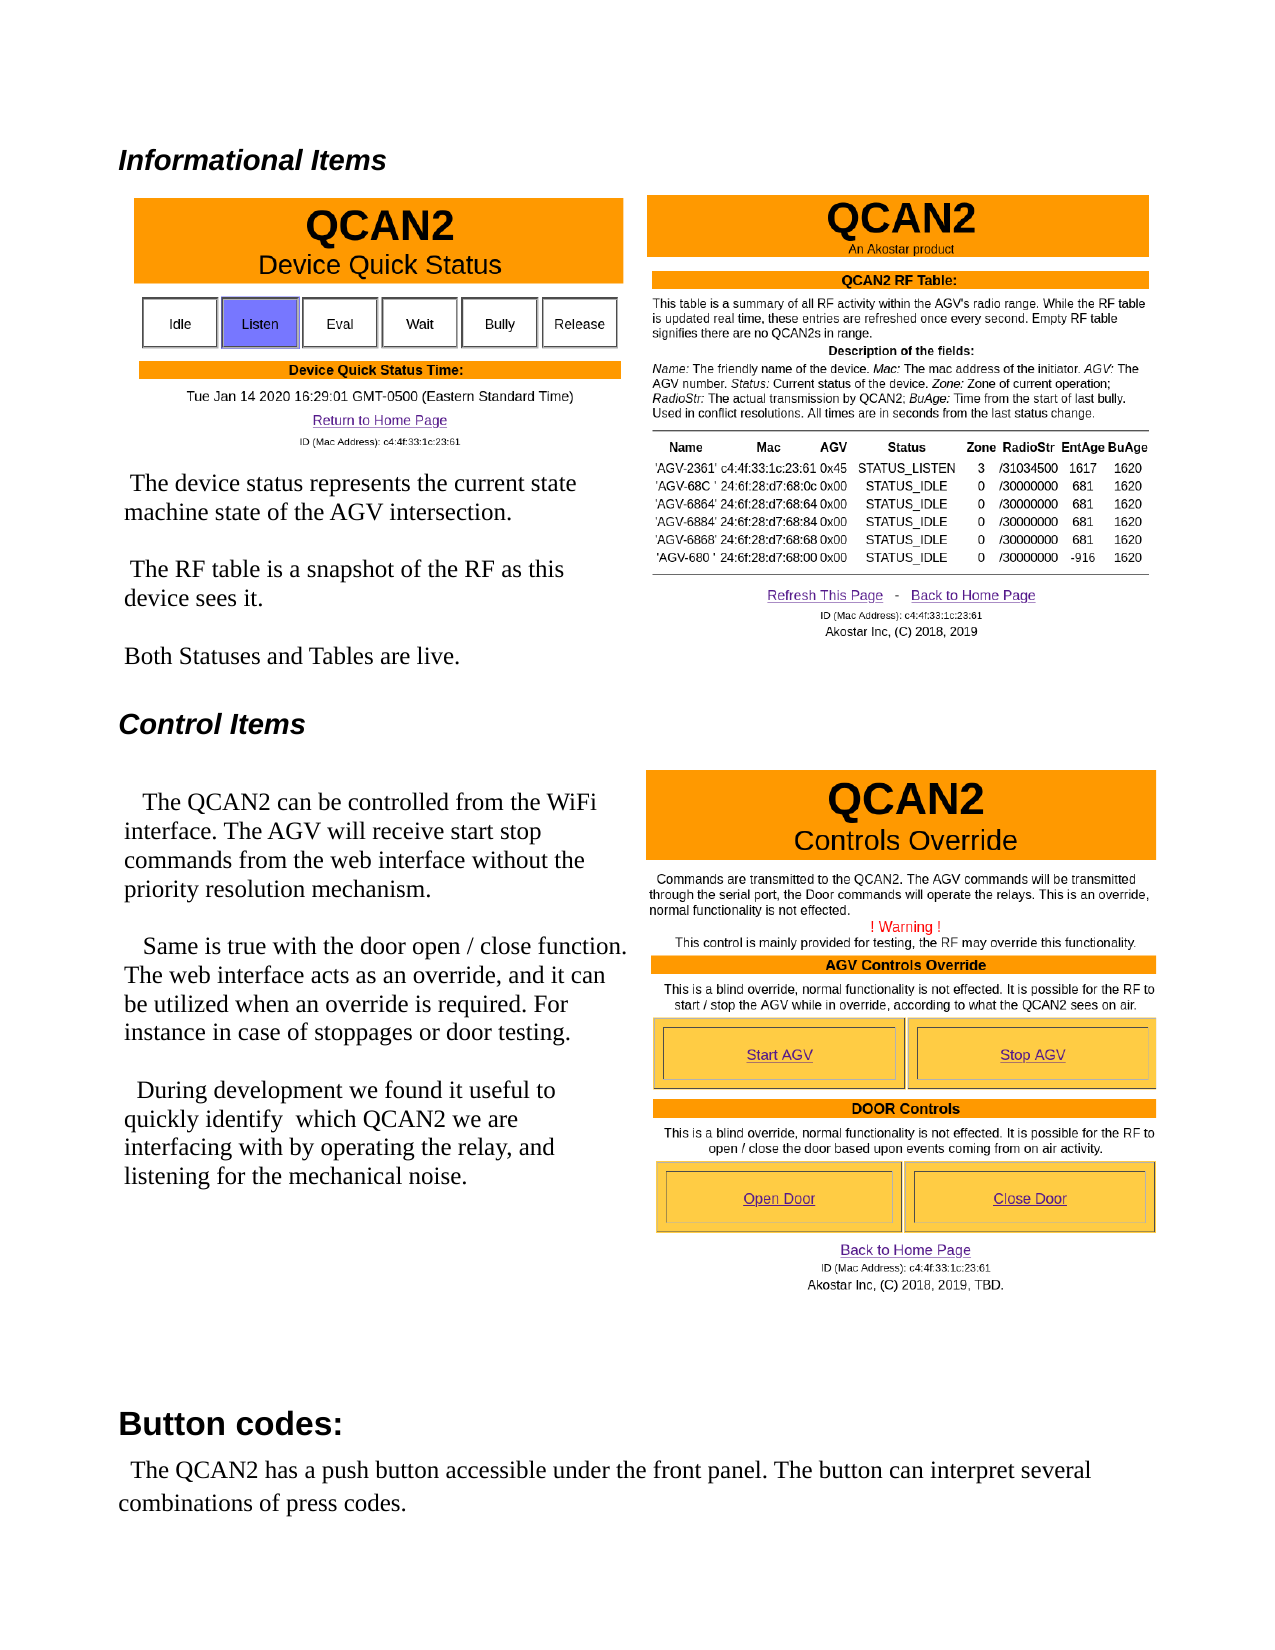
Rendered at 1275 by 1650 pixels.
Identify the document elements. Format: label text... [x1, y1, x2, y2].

subtitle Informational Items [118, 143, 1157, 177]
table_header The QCAN2 can be controlled from the WiFi interface. The AGV will receive start stop commands from the web interface without the priority resolution mechanism. Same is true with the door open / close function. The web interface acts as an override, and it can be utilized when an override is required. For instance in case of stoppages or door testing. During development we found it useful to quickly identify which QCAN2 we are interfacing with by operating the relay, and listening for the mechanical noise. [118, 753, 637, 1332]
table_header The device status represents the current state machine state of the AGV intersection. The RF table is a snapshot of the RF as this device sees it. Both Statuses and Tables are live. [118, 189, 637, 682]
table_header [638, 753, 1157, 1332]
subtitle Button codes: [118, 1404, 1157, 1443]
table_header [638, 189, 1159, 682]
text The QCAN2 has a push button accessible under the front panel. The button can interpret several combinations of press codes. [118, 1455, 1157, 1517]
picture [647, 195, 1149, 648]
picture [133, 197, 624, 469]
picture [644, 769, 1157, 1298]
subtitle Control Items [118, 707, 1157, 740]
